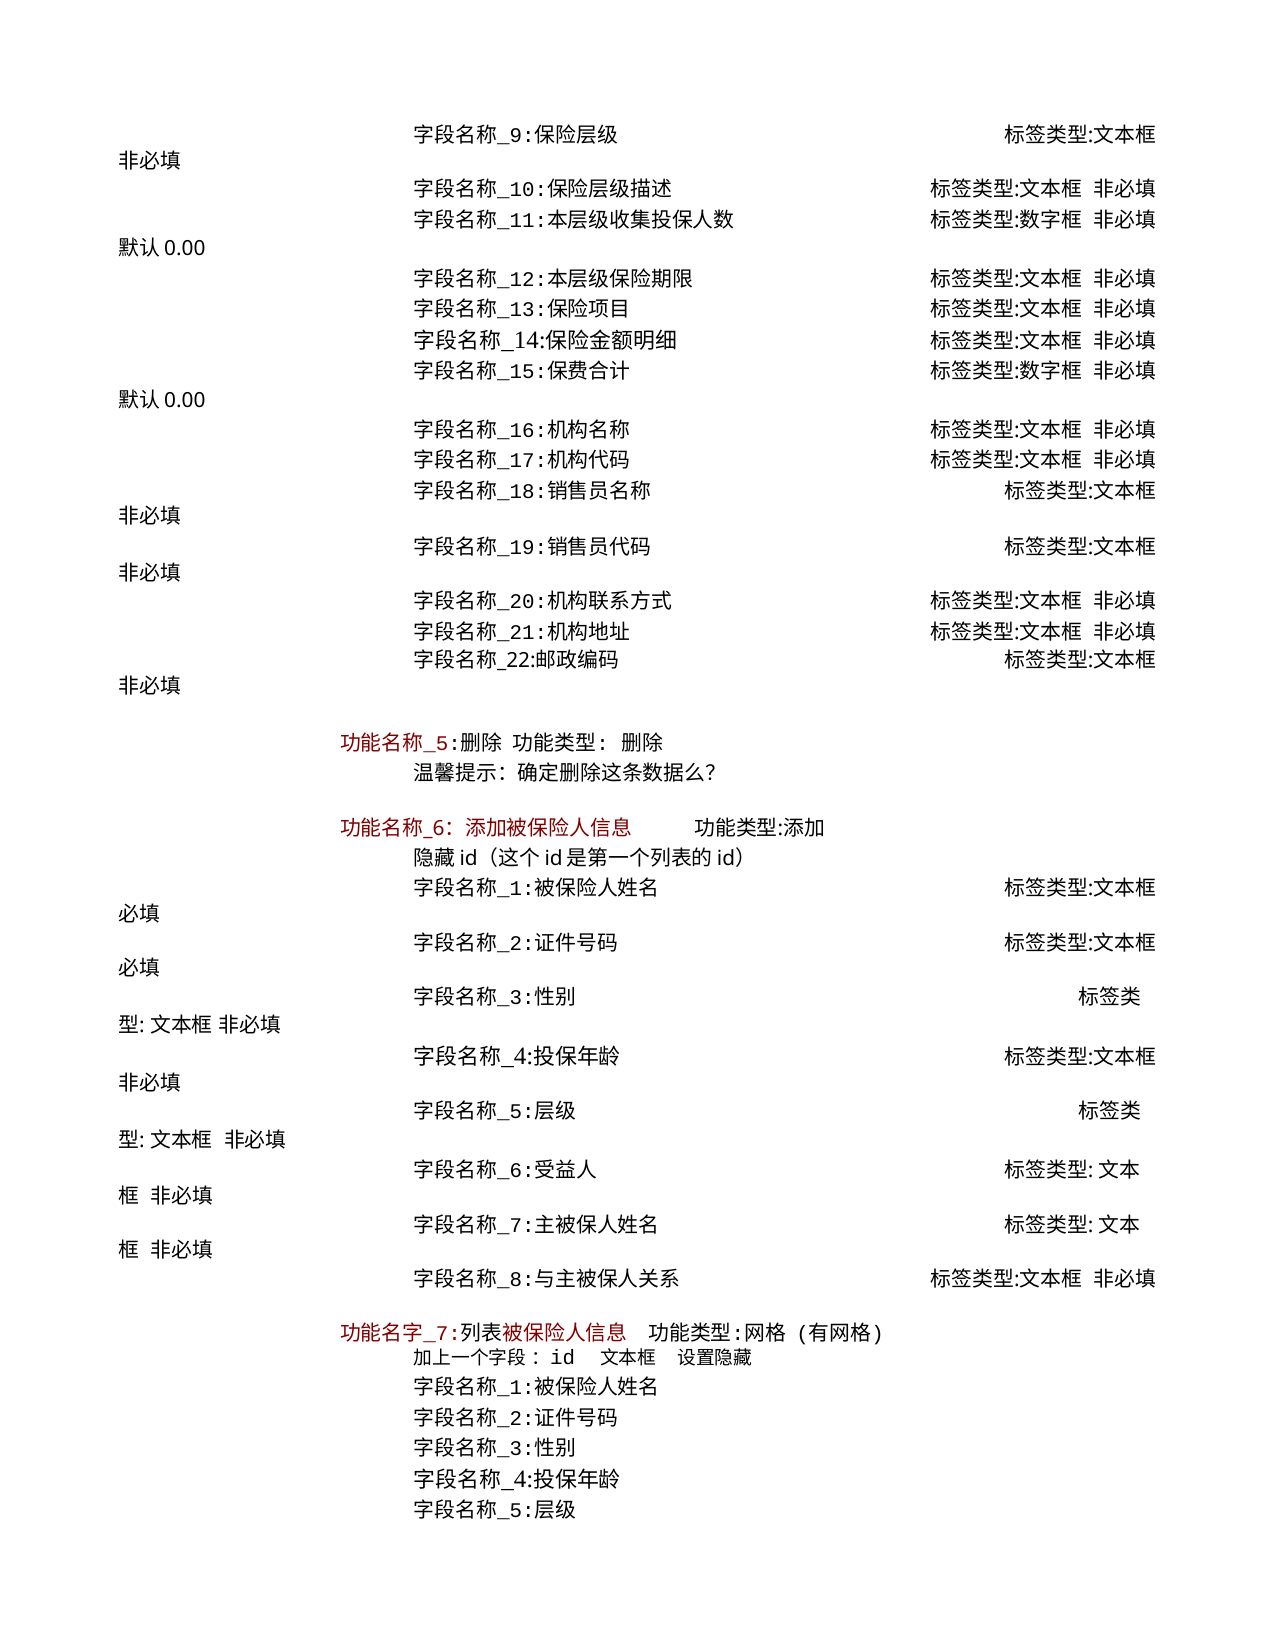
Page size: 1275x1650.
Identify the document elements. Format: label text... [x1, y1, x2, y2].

text 字段名称_17:机构代码 标签类型:文本框 非必填 [118, 443, 1157, 474]
text 字段名称_15:保费合计 标签类型:数字框 非必填 默认0.00 [118, 354, 1157, 413]
text 字段名称_14:保险金额明细 标签类型:文本框 非必填 [118, 323, 1157, 354]
text 字段名称_21:机构地址 标签类型:文本框 非必填 [118, 615, 1157, 645]
text 字段名称_5:层级 标签类型: 文本框 非必填 [118, 1095, 1157, 1153]
text 字段名称_2:证件号码 标签类型:文本框 必填 [118, 926, 1157, 980]
text 字段名称_12:本层级保险期限 标签类型:文本框 非必填 [118, 262, 1157, 292]
text 字段名称_1:被保险人姓名 标签类型:文本框 必填 [118, 871, 1157, 926]
text 字段名称_11:本层级收集投保人数 标签类型:数字框 非必填 默认0.00 [118, 203, 1157, 262]
text 字段名称_4:投保年龄 [118, 1462, 1157, 1493]
text 字段名称_10:保险层级描述 标签类型:文本框 非必填 [118, 172, 1157, 203]
text 字段名称_9:保险层级 标签类型:文本框 非必填 [118, 118, 1157, 172]
text 字段名称_4:投保年龄 标签类型:文本框 非必填 [118, 1039, 1157, 1095]
text 字段名称_8:与主被保人关系 标签类型:文本框 非必填 [118, 1262, 1157, 1293]
text 功能名字_7:列表被保险人信息 功能类型:网格 (有网格) [118, 1316, 1157, 1347]
text 字段名称_7:主被保人姓名 标签类型: 文本框 非必填 [118, 1208, 1157, 1262]
text 字段名称_20:机构联系方式 标签类型:文本框 非必填 [118, 584, 1157, 615]
text 字段名称_1:被保险人姓名 [118, 1371, 1157, 1401]
text 隐藏id（这个id是第一个列表的id） [118, 841, 1157, 871]
text 字段名称_2:证件号码 [118, 1401, 1157, 1431]
text 加上一个字段 ：id 文本框 设置隐藏 [118, 1347, 1157, 1371]
text 字段名称_3:性别 [118, 1431, 1157, 1462]
text 字段名称_16:机构名称 标签类型:文本框 非必填 [118, 413, 1157, 443]
text 功能名称_5:删除 功能类型: 删除 [118, 726, 1157, 757]
text 温馨提示：确定删除这条数据么？ [118, 757, 1157, 787]
text 字段名称_5:层级 [118, 1493, 1157, 1524]
text 功能名称_6：添加被保险人信息 功能类型:添加 [118, 811, 1157, 841]
text 字段名称_19:销售员代码 标签类型:文本框 非必填 [118, 530, 1157, 584]
text 字段名称_18:销售员名称 标签类型:文本框 非必填 [118, 474, 1157, 530]
text 字段名称_13:保险项目 标签类型:文本框 非必填 [118, 292, 1157, 323]
text 字段名称_22:邮政编码 标签类型:文本框 非必填 [118, 645, 1157, 698]
text 字段名称_3:性别 标签类型: 文本框 非必填 [118, 980, 1157, 1039]
text 字段名称_6:受益人 标签类型: 文本框 非必填 [118, 1153, 1157, 1208]
